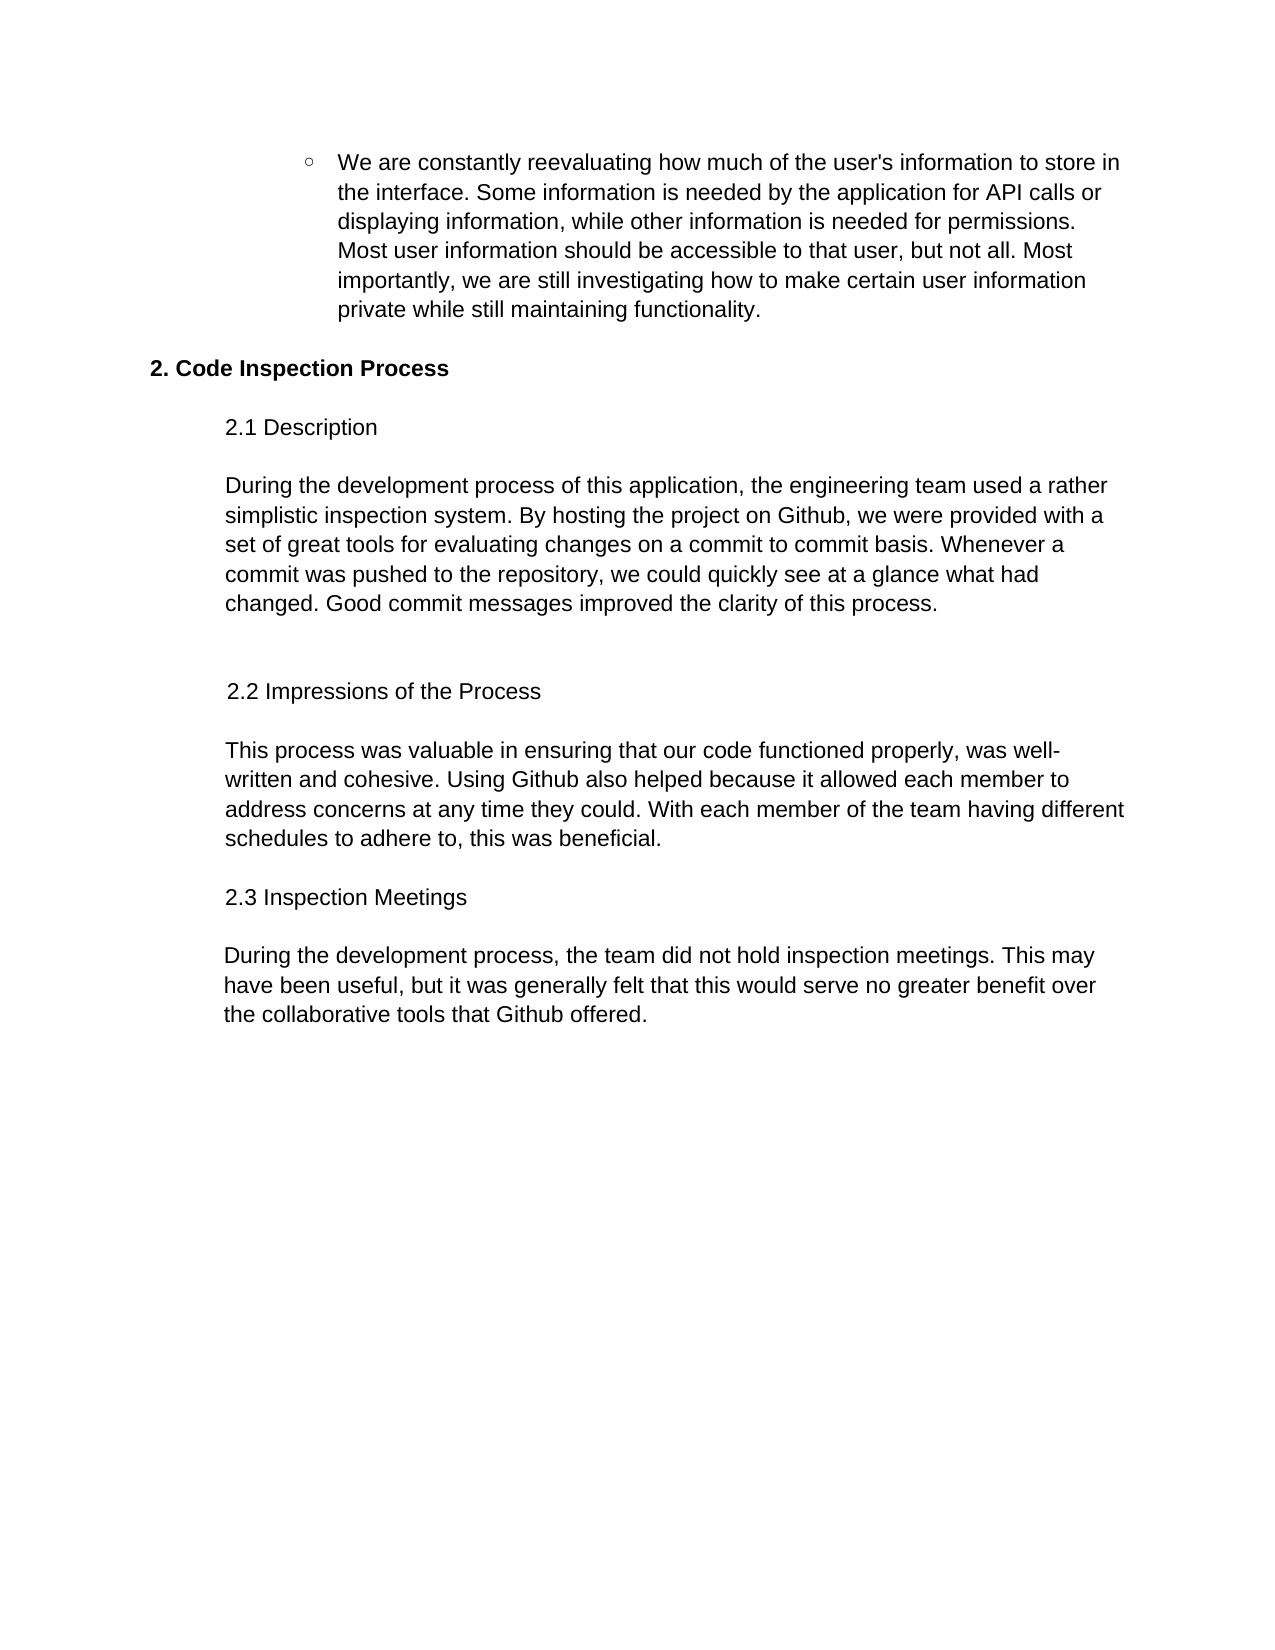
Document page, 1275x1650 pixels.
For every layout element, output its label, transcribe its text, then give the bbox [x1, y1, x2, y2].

text 2. Code Inspection Process [150, 356, 1125, 381]
text During the development process of this application, the engineering team used a rather simplistic inspection system. By hosting the project on Github, we were provided with a set of great tools for evaluating changes on a commit to commit basis. Whenever a commit was pushed to the repository, we could quickly see at a glance what had changed. Good commit messages improved the clarity of this process. [225, 473, 1125, 616]
text 2.3 Inspection Meetings [225, 884, 1125, 910]
text 2.1 Description [150, 414, 1125, 440]
list We are constantly reevaluating how much of the user's information to store in the interface. Some information is needed by the application for API calls or displaying information, while other information is needed for permissions. Most user information should be accessible to that user, but not all. Most importantly, we are still investigating how to make certain user information private while still maintaining functionality. [300, 150, 1125, 322]
text This process was valuable in ensuring that our code functioned properly, was well-written and cohesive. Using Github also helped because it allowed each member to address concerns at any time they could. With each member of the team having different schedules to adhere to, this was beneficial. [225, 737, 1125, 851]
text During the development process, the team did not hold inspection meetings. This may have been useful, but it was generally felt that this would serve no greater benefit over the collaborative tools that Github offered. [223, 943, 1125, 1027]
text 2.2 Impressions of the Process [227, 679, 1125, 704]
